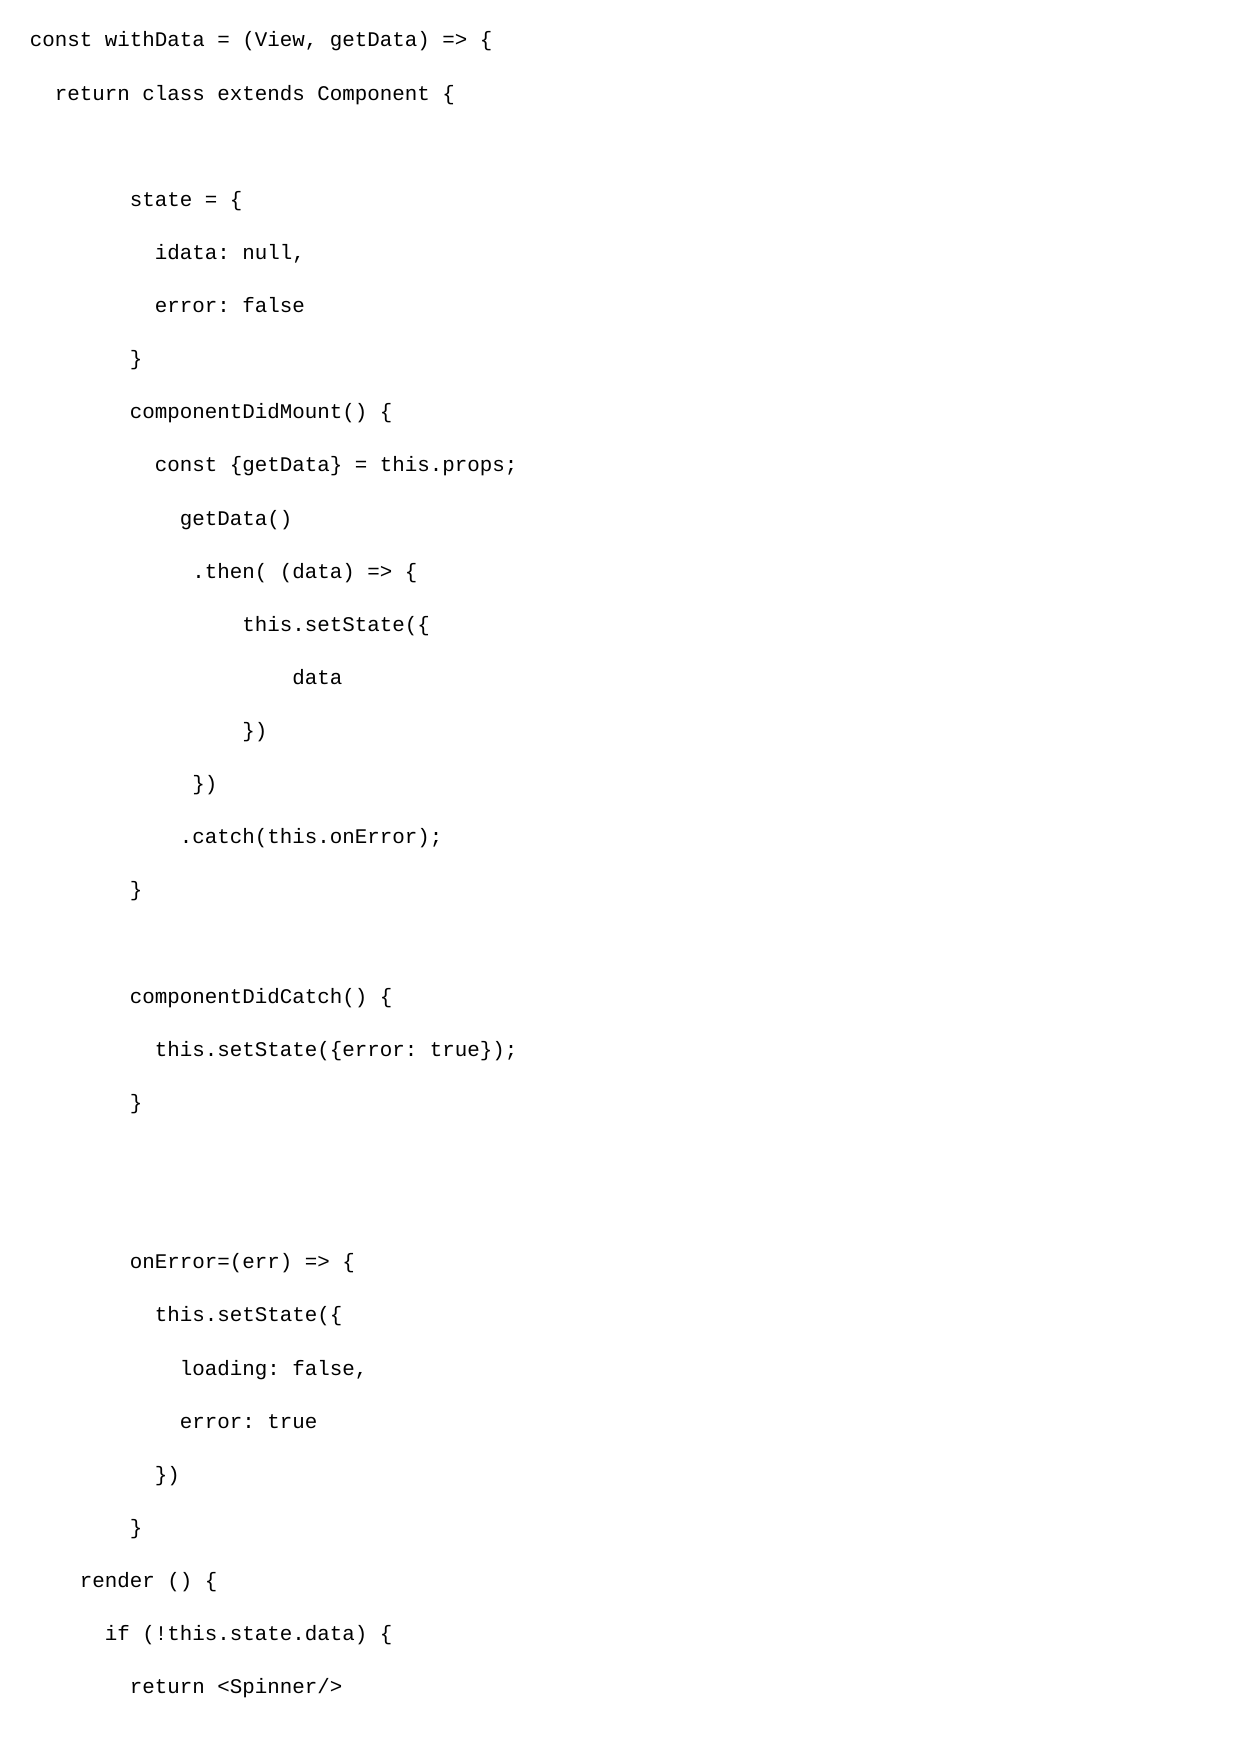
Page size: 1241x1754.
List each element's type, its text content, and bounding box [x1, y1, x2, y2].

text this.setState({ [29, 1304, 1211, 1328]
text return <Spinner/> [29, 1676, 1211, 1700]
text } [29, 1092, 1211, 1116]
text getData() [29, 508, 1211, 531]
text }) [29, 720, 1211, 744]
text this.setState({error: true}); [29, 1039, 1211, 1062]
text data [29, 667, 1211, 691]
text componentDidMount() { [29, 401, 1211, 425]
text } [29, 1517, 1211, 1541]
text const {getData} = this.props; [29, 454, 1211, 478]
text idata: null, [29, 242, 1211, 266]
text this.setState({ [29, 614, 1211, 637]
text .then( (data) => { [29, 561, 1211, 584]
text state = { [29, 189, 1211, 212]
text }) [29, 773, 1211, 797]
text }) [29, 1464, 1211, 1487]
text render () { [29, 1570, 1211, 1594]
text .catch(this.onError); [29, 826, 1211, 850]
text if (!this.state.data) { [29, 1623, 1211, 1647]
text loading: false, [29, 1358, 1211, 1381]
text error: true [29, 1411, 1211, 1434]
text } [29, 879, 1211, 903]
text componentDidCatch() { [29, 986, 1211, 1009]
text return class extends Component { [29, 83, 1211, 106]
text error: false [29, 295, 1211, 319]
text const withData = (View, getData) => { [29, 29, 1211, 53]
text } [29, 348, 1211, 372]
text onError=(err) => { [29, 1251, 1211, 1275]
